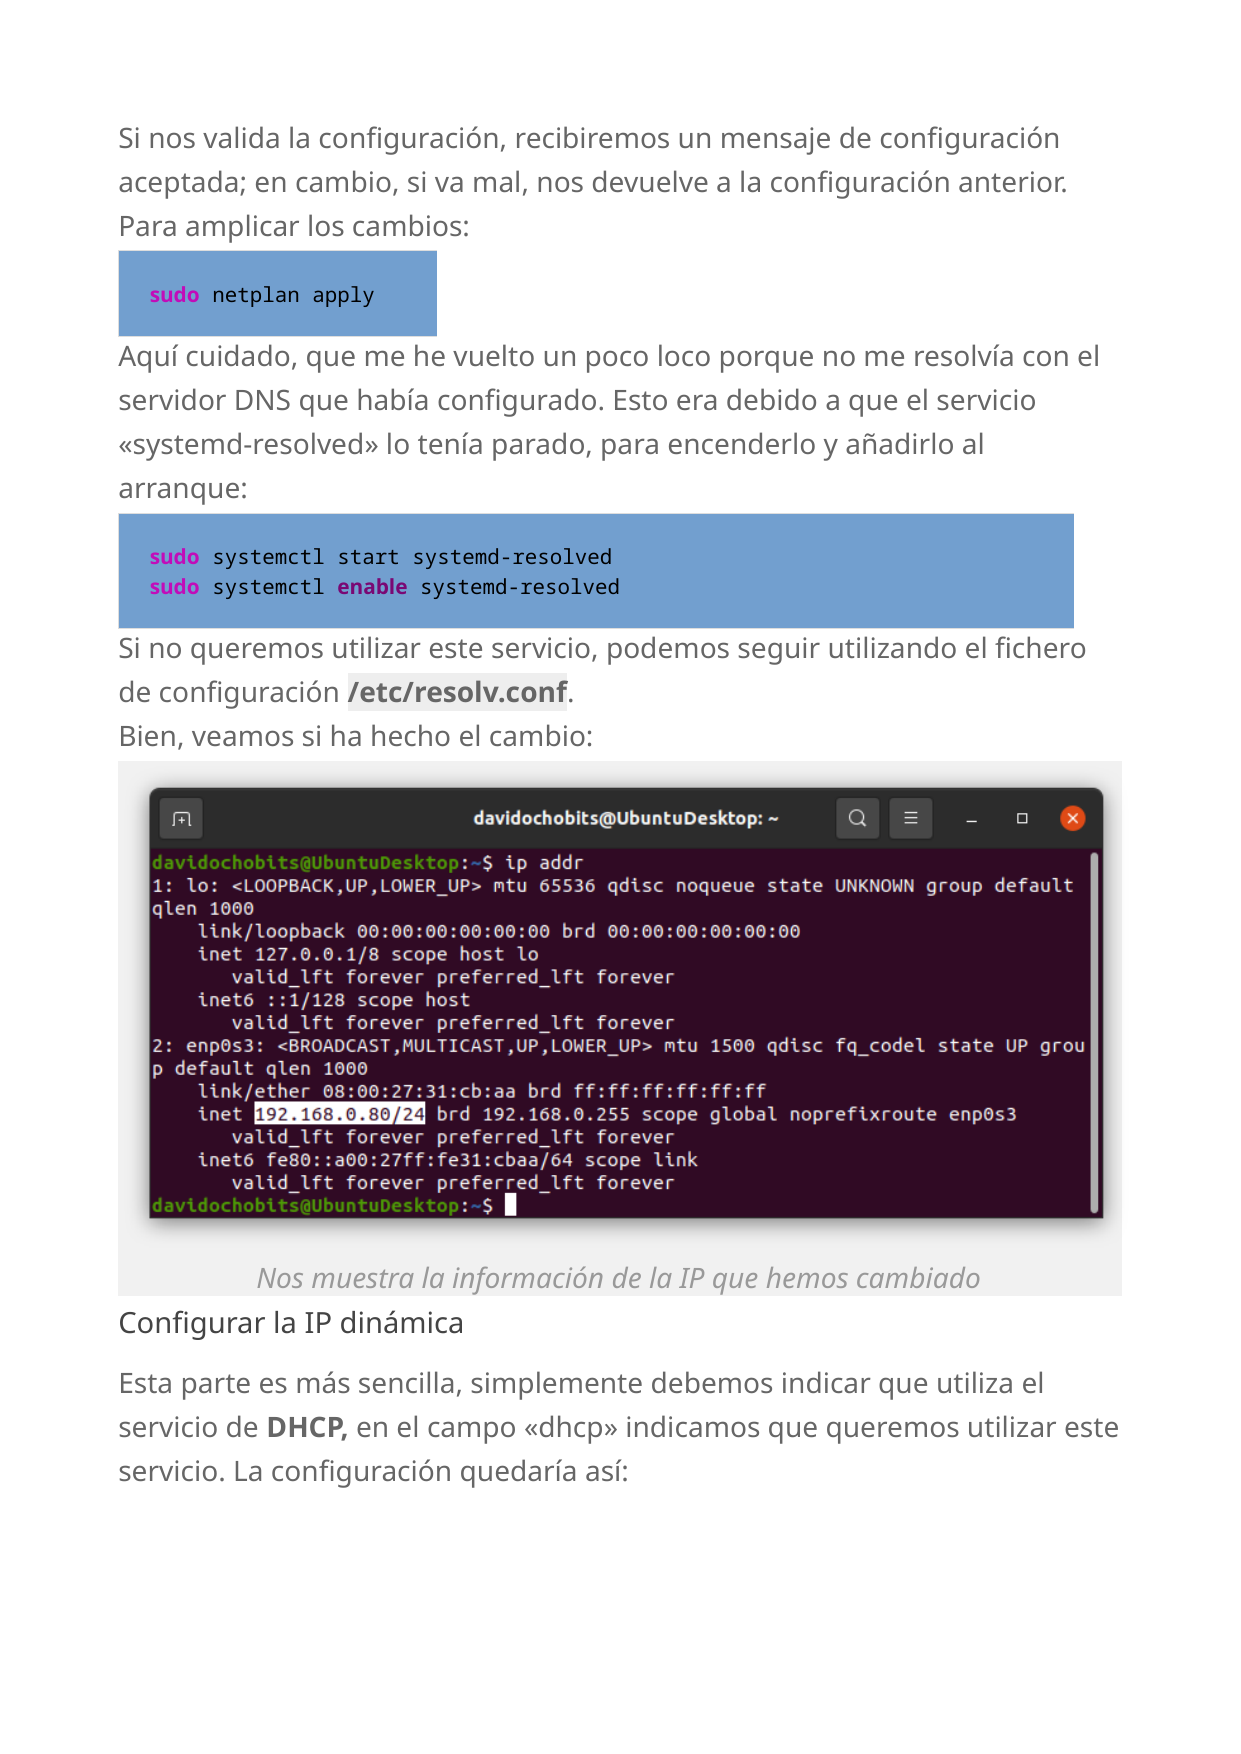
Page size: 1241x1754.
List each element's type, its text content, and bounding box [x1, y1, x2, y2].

text Nos muestra la información de la IP que hemos cambiado [118, 1258, 1122, 1296]
text Si no queremos utilizar este servicio, podemos seguir utilizando el fichero de configuración /etc/resolv.conf. [118, 628, 1122, 711]
text Bien, veamos si ha hecho el cambio: [118, 717, 1122, 755]
text Si nos valida la configuración, recibiremos un mensaje de configuración aceptada; en cambio, si va mal, nos devuelve a la configuración anterior. Para amplicar los cambios: [118, 118, 1122, 244]
text Esta parte es más sencilla, simplemente debemos indicar que utiliza el servicio de DHCP, en el campo «dhcp» indicamos que queremos utilizar este servicio. La configuración quedaría así: [118, 1364, 1122, 1490]
subtitle Configurar la IP dinámica [118, 1302, 1122, 1342]
picture [118, 760, 1135, 1254]
text Aquí cuidado, que me he vuelto un poco loco porque no me resolvía con el servidor DNS que había configurado. Esto era debido a que el servicio «systemd-resolved» lo tenía parado, para encenderlo y añadirlo al arranque: [118, 336, 1122, 507]
